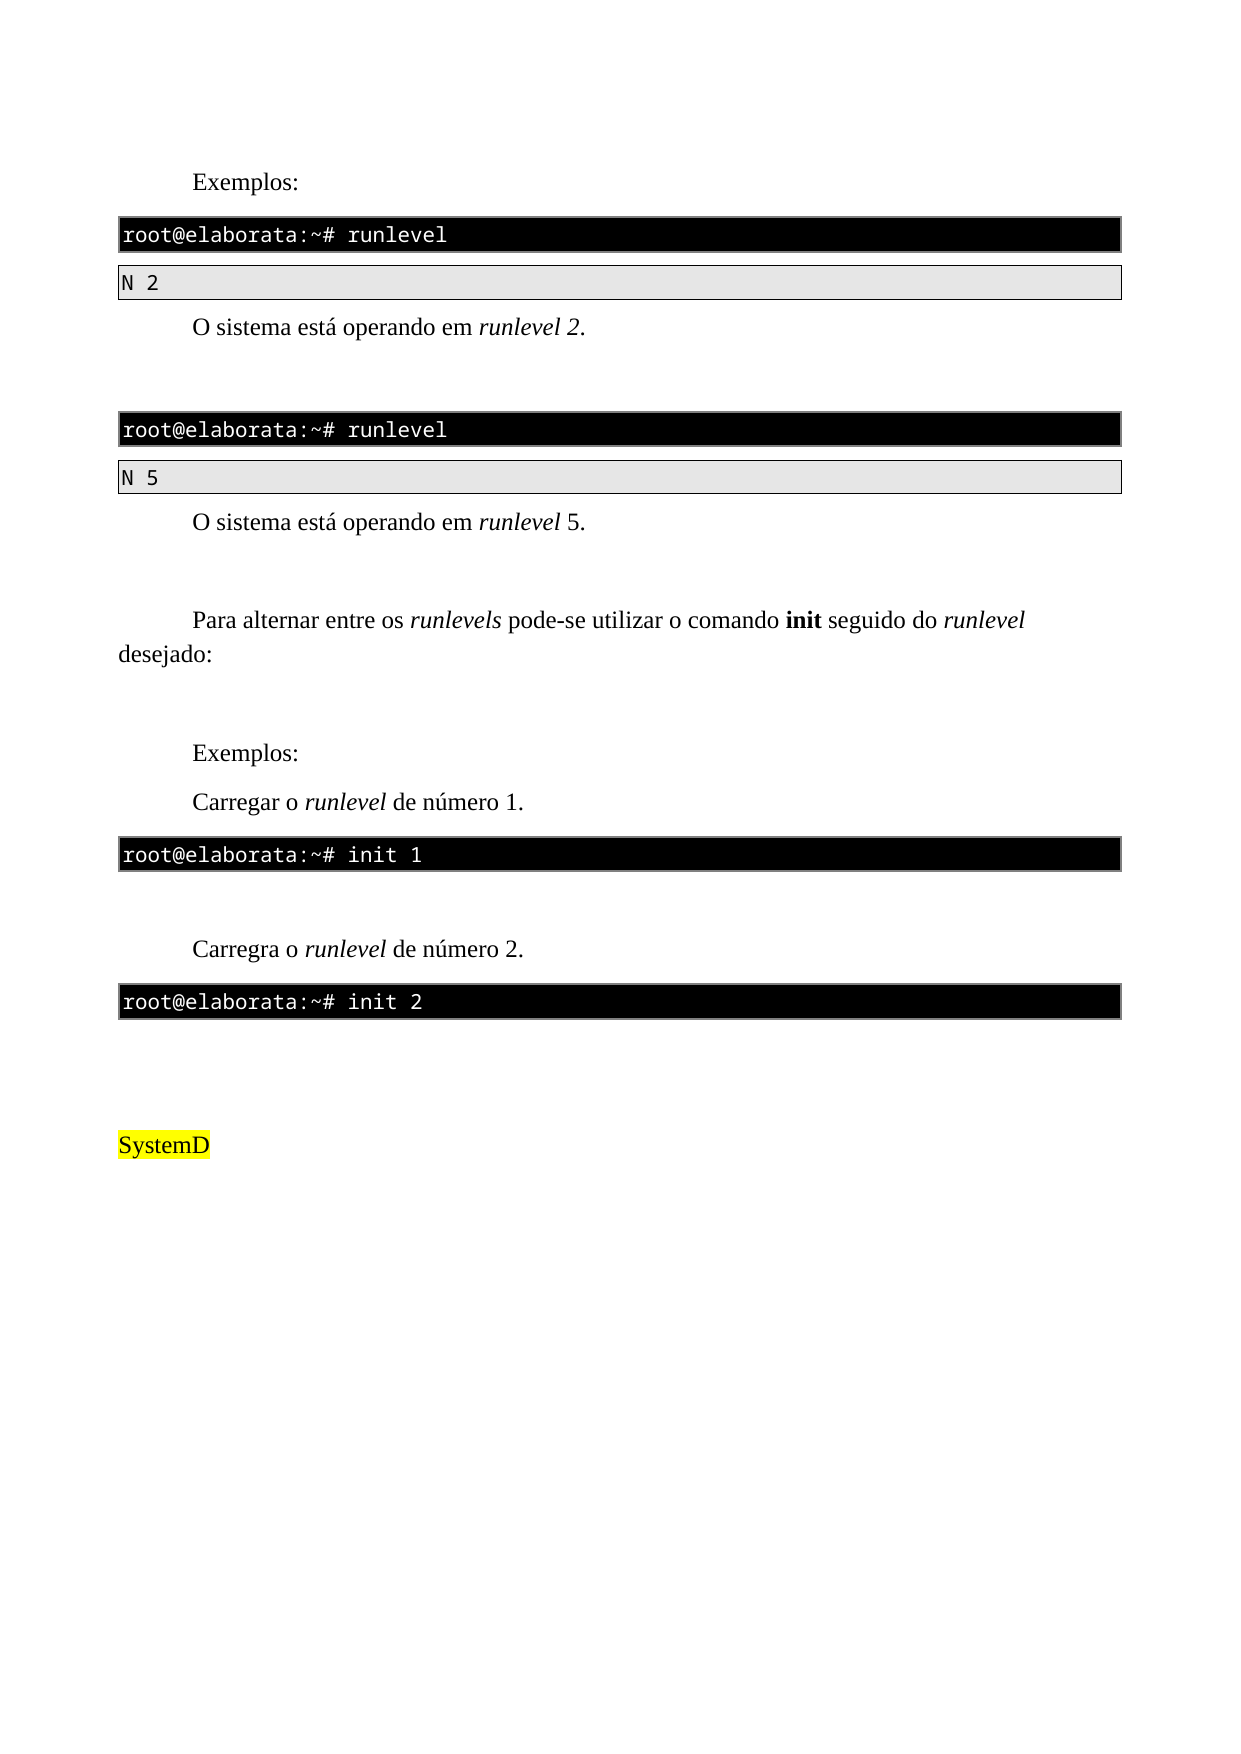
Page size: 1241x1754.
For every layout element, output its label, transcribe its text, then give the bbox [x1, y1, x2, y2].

text Carregar o runlevel de número 1. [118, 787, 1122, 815]
text Exemplos: [118, 738, 1122, 766]
text N 2 [119, 266, 1121, 299]
text root@elaborata:~# runlevel [120, 413, 1120, 445]
text Para alternar entre os runlevels pode-se utilizar o comando init seguido do runlevel desejado: [118, 605, 1122, 668]
text N 5 [119, 461, 1121, 493]
text O sistema está operando em runlevel 2. [118, 312, 1122, 341]
text root@elaborata:~# init 1 [120, 838, 1120, 870]
text Exemplos: [118, 167, 1122, 196]
text Carregra o runlevel de número 2. [118, 934, 1122, 963]
text root@elaborata:~# init 2 [120, 985, 1120, 1018]
text O sistema está operando em runlevel 5. [118, 507, 1122, 536]
text root@elaborata:~# runlevel [120, 218, 1120, 251]
text SystemD [118, 1130, 1122, 1159]
